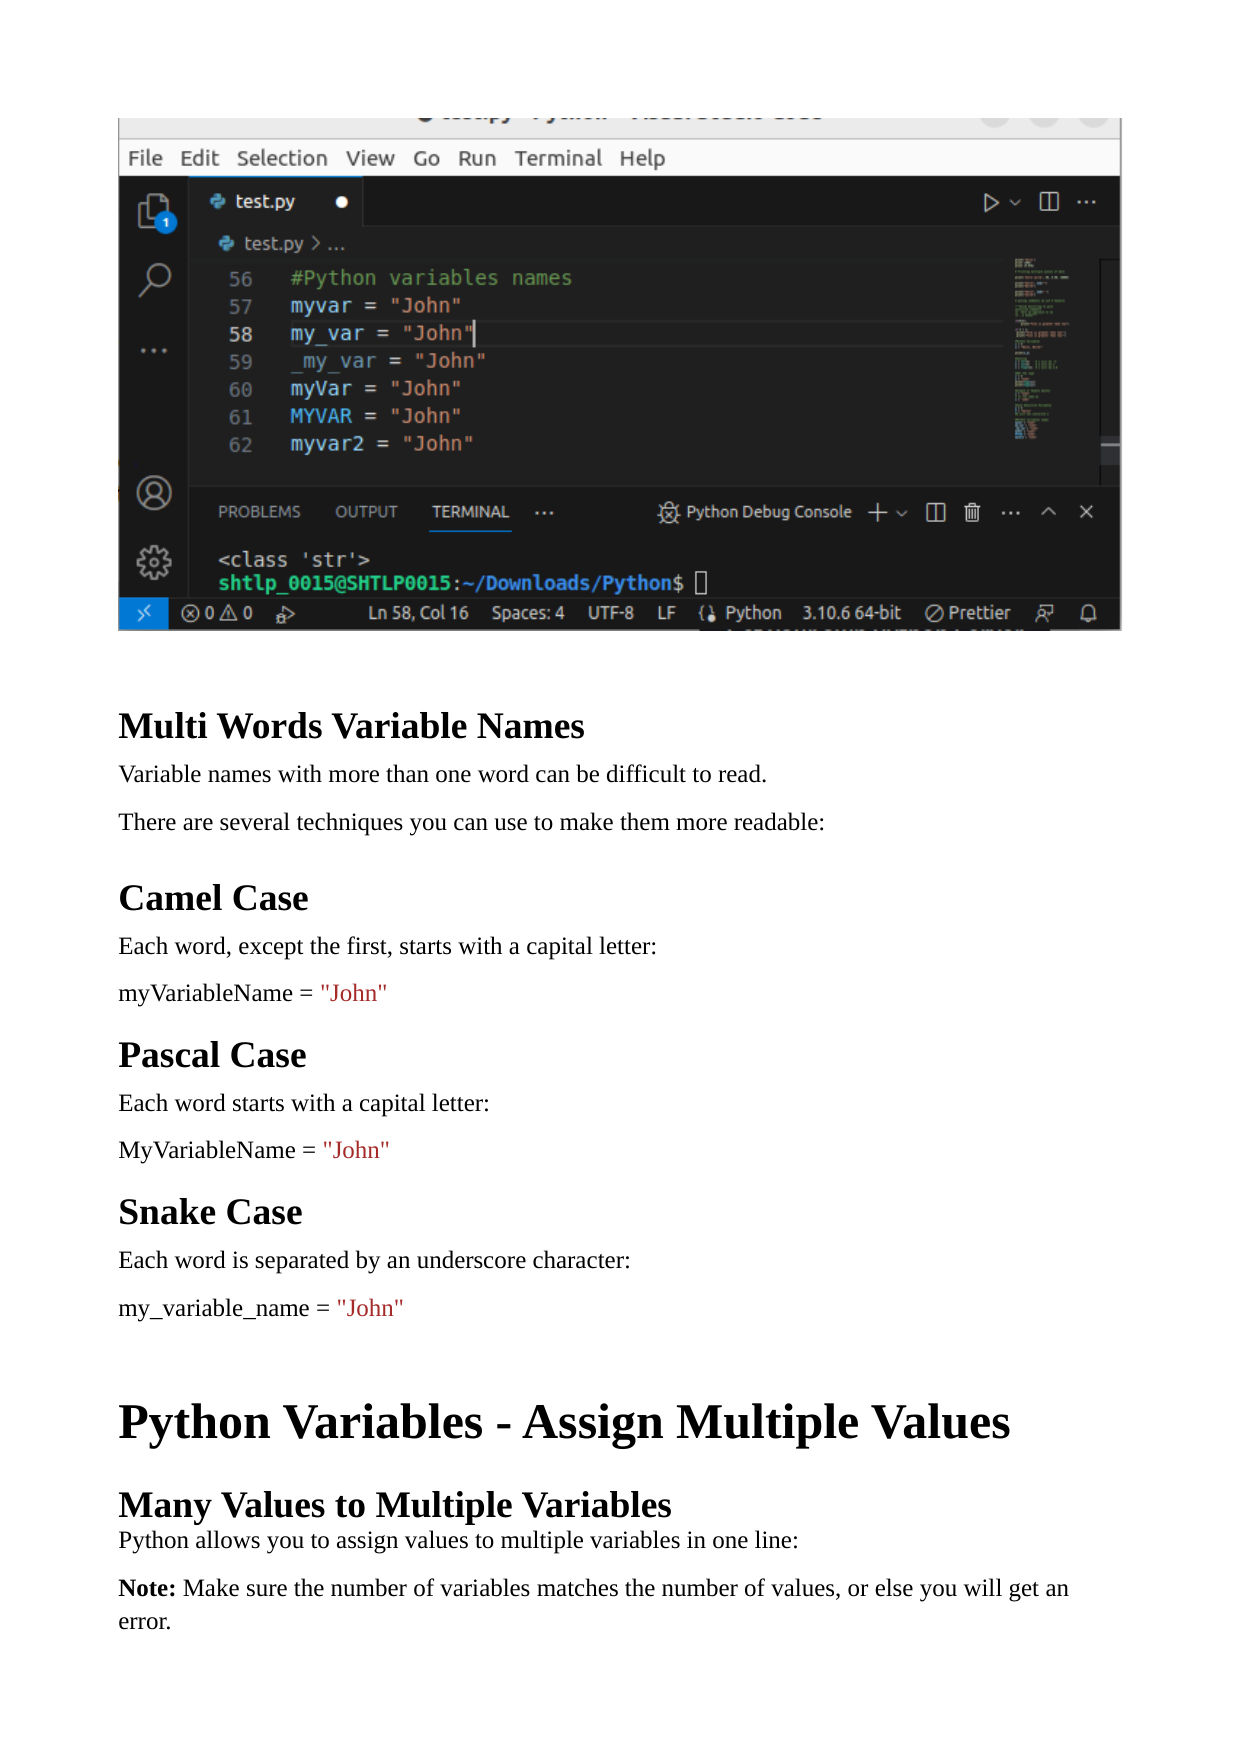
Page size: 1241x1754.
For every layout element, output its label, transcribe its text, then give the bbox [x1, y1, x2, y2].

text Each word is separated by an underscore character: [118, 1245, 1122, 1274]
text MyVariableName = "John" [118, 1136, 1122, 1164]
text Python allows you to assign values to multiple variables in one line: [118, 1525, 1122, 1554]
picture [118, 118, 1123, 631]
subtitle Snake Case [118, 1189, 1122, 1233]
text my_variable_name = "John" [118, 1293, 1122, 1321]
text myVariableName = "John" [118, 978, 1122, 1007]
text There are several techniques you can use to make them more readable: [118, 807, 1122, 836]
subtitle Many Values to Multiple Variables [118, 1482, 1122, 1525]
text Each word starts with a capital letter: [118, 1088, 1122, 1117]
subtitle Python Variables - Assign Multiple Values [118, 1392, 1122, 1449]
subtitle Camel Case [118, 875, 1122, 918]
subtitle Pascal Case [118, 1032, 1122, 1076]
text Each word, except the first, starts with a capital letter: [118, 931, 1122, 960]
text Variable names with more than one word can be difficult to read. [118, 759, 1122, 788]
text Note: Make sure the number of variables matches the number of values, or else you will get an error. [118, 1573, 1122, 1635]
subtitle Multi Words Variable Names [118, 704, 1122, 747]
